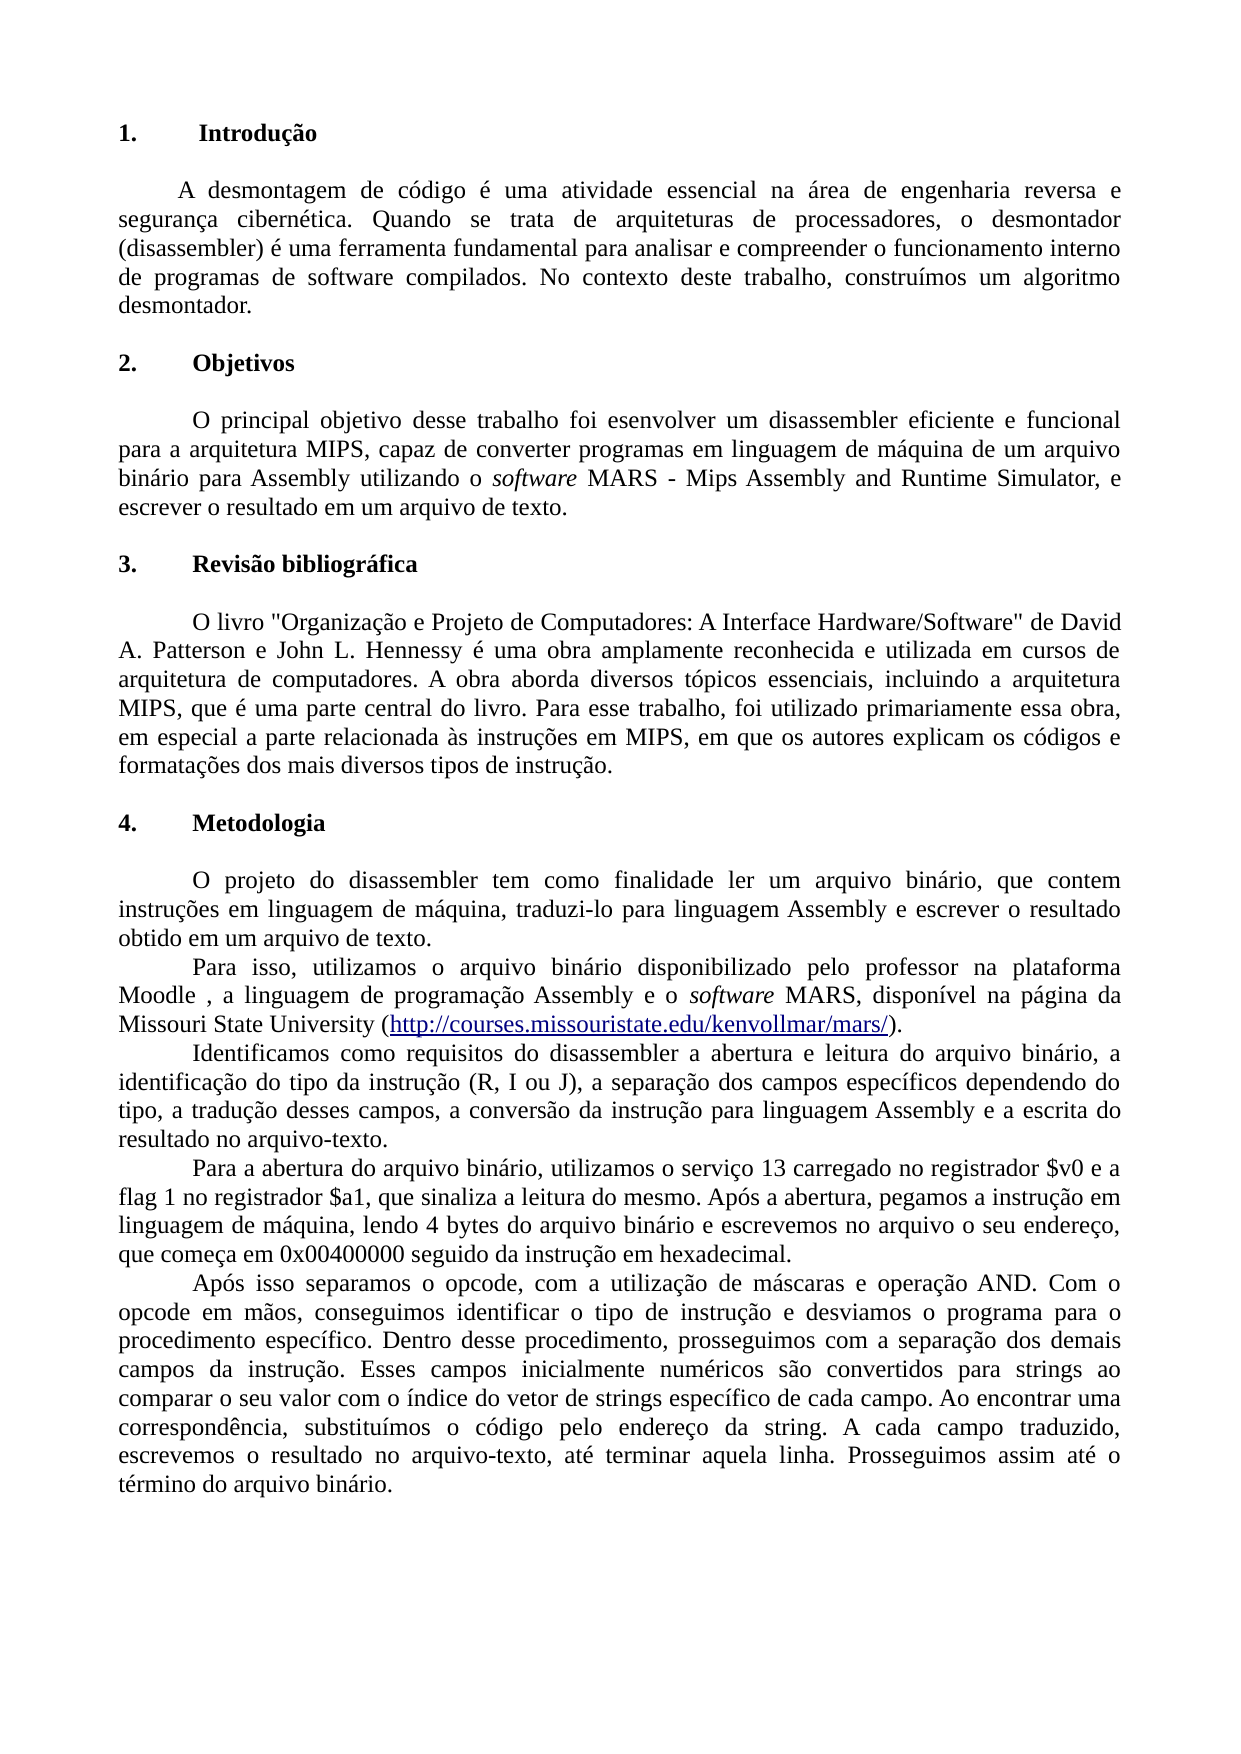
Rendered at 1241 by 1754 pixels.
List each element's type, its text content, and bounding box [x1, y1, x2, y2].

text Para a abertura do arquivo binário, utilizamos o serviço 13 carregado no registrador $v0 e a flag 1 no registrador $a1, que sinaliza a leitura do mesmo. Após a abertura, pegamos a instrução em linguagem de máquina, lendo 4 bytes do arquivo binário e escrevemos no arquivo o seu endereço, que começa em 0x00400000 seguido da instrução em hexadecimal. [118, 1153, 1122, 1268]
text 1. Introdução [118, 118, 1122, 147]
text O principal objetivo desse trabalho foi esenvolver um disassembler eficiente e funcional para a arquitetura MIPS, capaz de converter programas em linguagem de máquina de um arquivo binário para Assembly utilizando o software MARS - Mips Assembly and Runtime Simulator, e escrever o resultado em um arquivo de texto. [118, 406, 1122, 521]
text 3. Revisão bibliográfica [118, 549, 1122, 578]
text A desmontagem de código é uma atividade essencial na área de engenharia reversa e segurança cibernética. Quando se trata de arquiteturas de processadores, o desmontador (disassembler) é uma ferramenta fundamental para analisar e compreender o funcionamento interno de programas de software compilados. No contexto deste trabalho, construímos um algoritmo desmontador. [118, 176, 1122, 319]
text 4. Metodologia [118, 808, 1122, 837]
text O livro "Organização e Projeto de Computadores: A Interface Hardware/Software" de David A. Patterson e John L. Hennessy é uma obra amplamente reconhecida e utilizada em cursos de arquitetura de computadores. A obra aborda diversos tópicos essenciais, incluindo a arquitetura MIPS, que é uma parte central do livro. Para esse trabalho, foi utilizado primariamente essa obra, em especial a parte relacionada às instruções em MIPS, em que os autores explicam os códigos e formatações dos mais diversos tipos de instrução. [118, 607, 1122, 779]
text Para isso, utilizamos o arquivo binário disponibilizado pelo professor na plataforma Moodle , a linguagem de programação Assembly e o software MARS, disponível na página da Missouri State University (http://courses.missouristate.edu/kenvollmar/mars/). [118, 952, 1122, 1038]
text Após isso separamos o opcode, com a utilização de máscaras e operação AND. Com o opcode em mãos, conseguimos identificar o tipo de instrução e desviamos o programa para o procedimento específico. Dentro desse procedimento, prosseguimos com a separação dos demais campos da instrução. Esses campos inicialmente numéricos são convertidos para strings ao comparar o seu valor com o índice do vetor de strings específico de cada campo. Ao encontrar uma correspondência, substituímos o código pelo endereço da string. A cada campo traduzido, escrevemos o resultado no arquivo-texto, até terminar aquela linha. Prosseguimos assim até o término do arquivo binário. [118, 1268, 1122, 1498]
text O projeto do disassembler tem como finalidade ler um arquivo binário, que contem instruções em linguagem de máquina, traduzi-lo para linguagem Assembly e escrever o resultado obtido em um arquivo de texto. [118, 866, 1122, 952]
text 2. Objetivos [118, 348, 1122, 377]
text Identificamos como requisitos do disassembler a abertura e leitura do arquivo binário, a identificação do tipo da instrução (R, I ou J), a separação dos campos específicos dependendo do tipo, a tradução desses campos, a conversão da instrução para linguagem Assembly e a escrita do resultado no arquivo-texto. [118, 1038, 1122, 1153]
